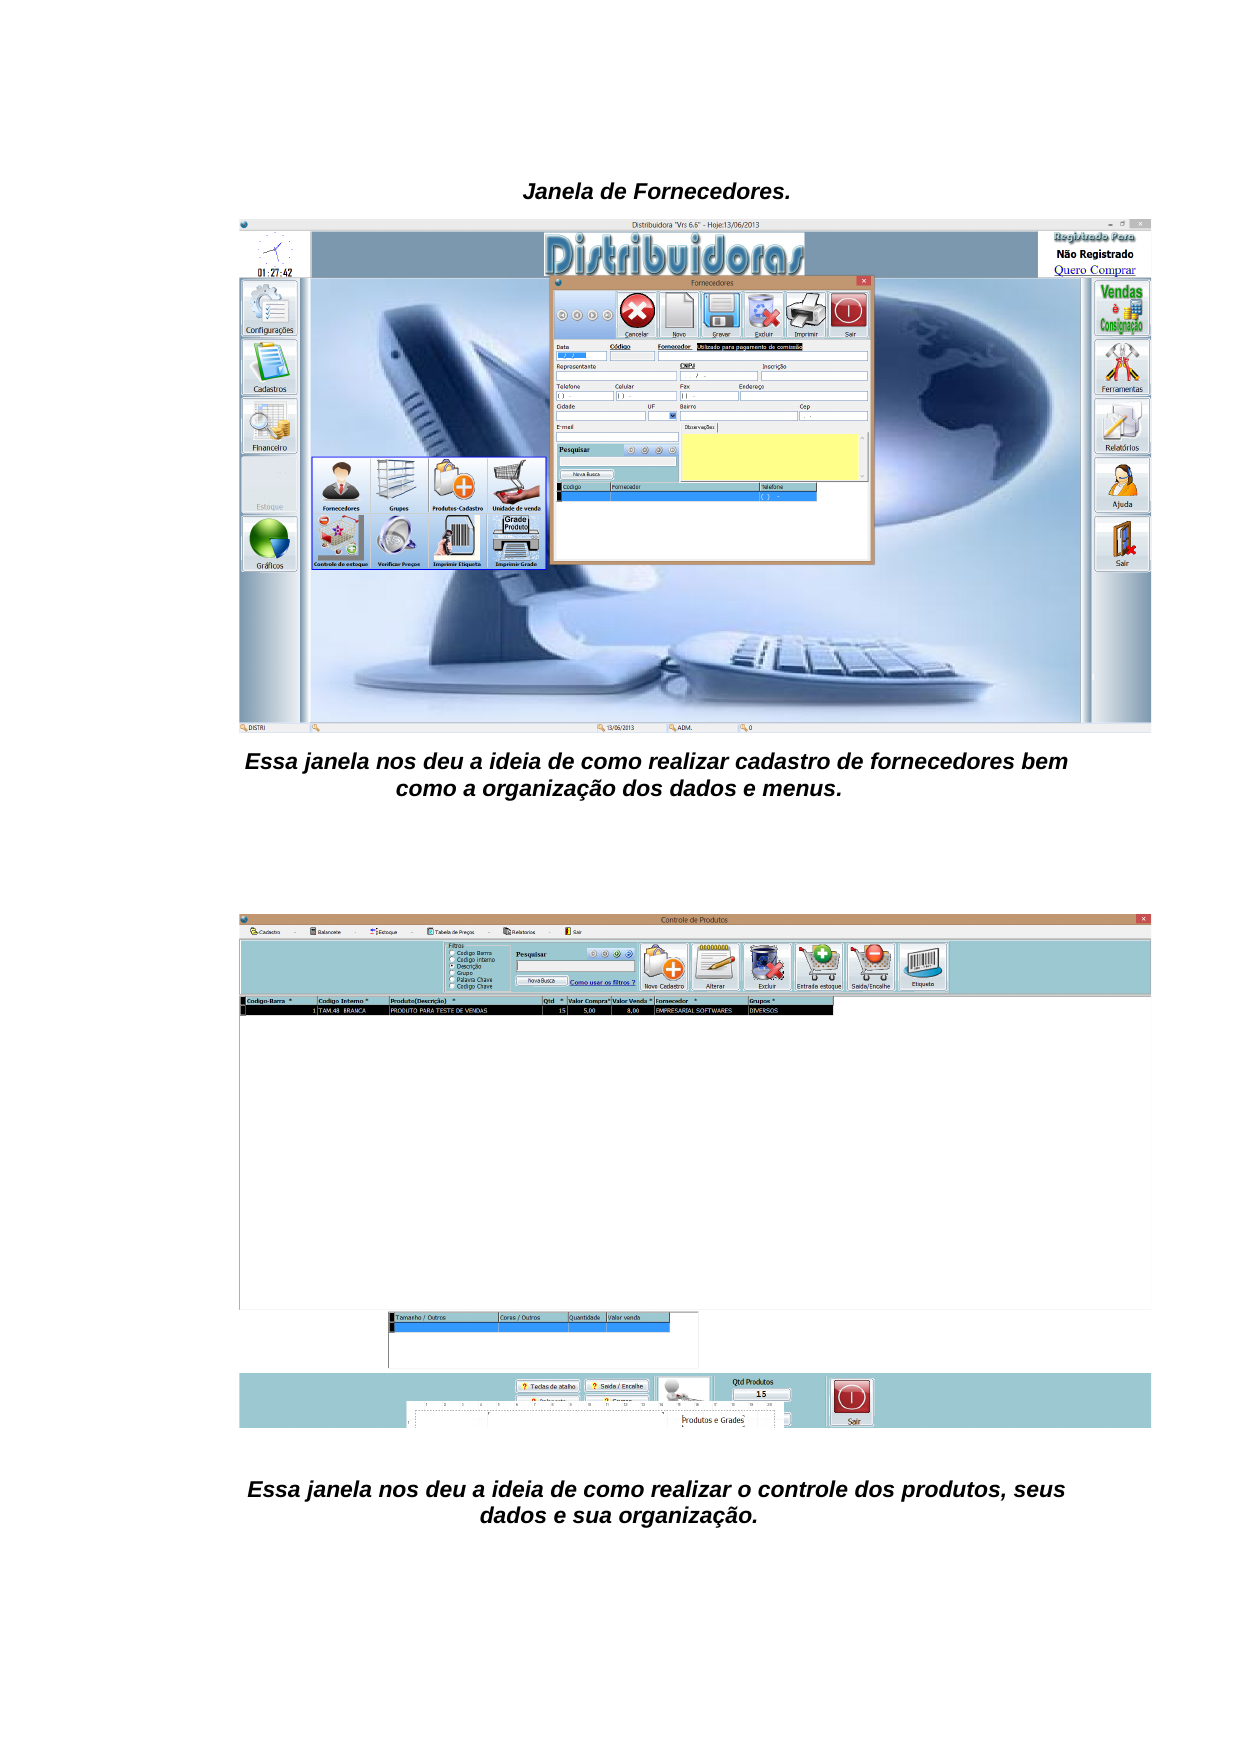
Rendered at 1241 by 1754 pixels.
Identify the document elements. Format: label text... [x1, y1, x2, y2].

text Essa janela nos deu a ideia de como realizar cadastro de fornecedores bem como a organização dos dados e menus. [148, 748, 1092, 801]
picture [239, 914, 1152, 1428]
picture [239, 219, 1152, 733]
text Janela de Fornecedores. [148, 178, 1092, 204]
text Essa janela nos deu a ideia de como realizar o controle dos produtos, seus dados e sua organização. [148, 1476, 1092, 1528]
